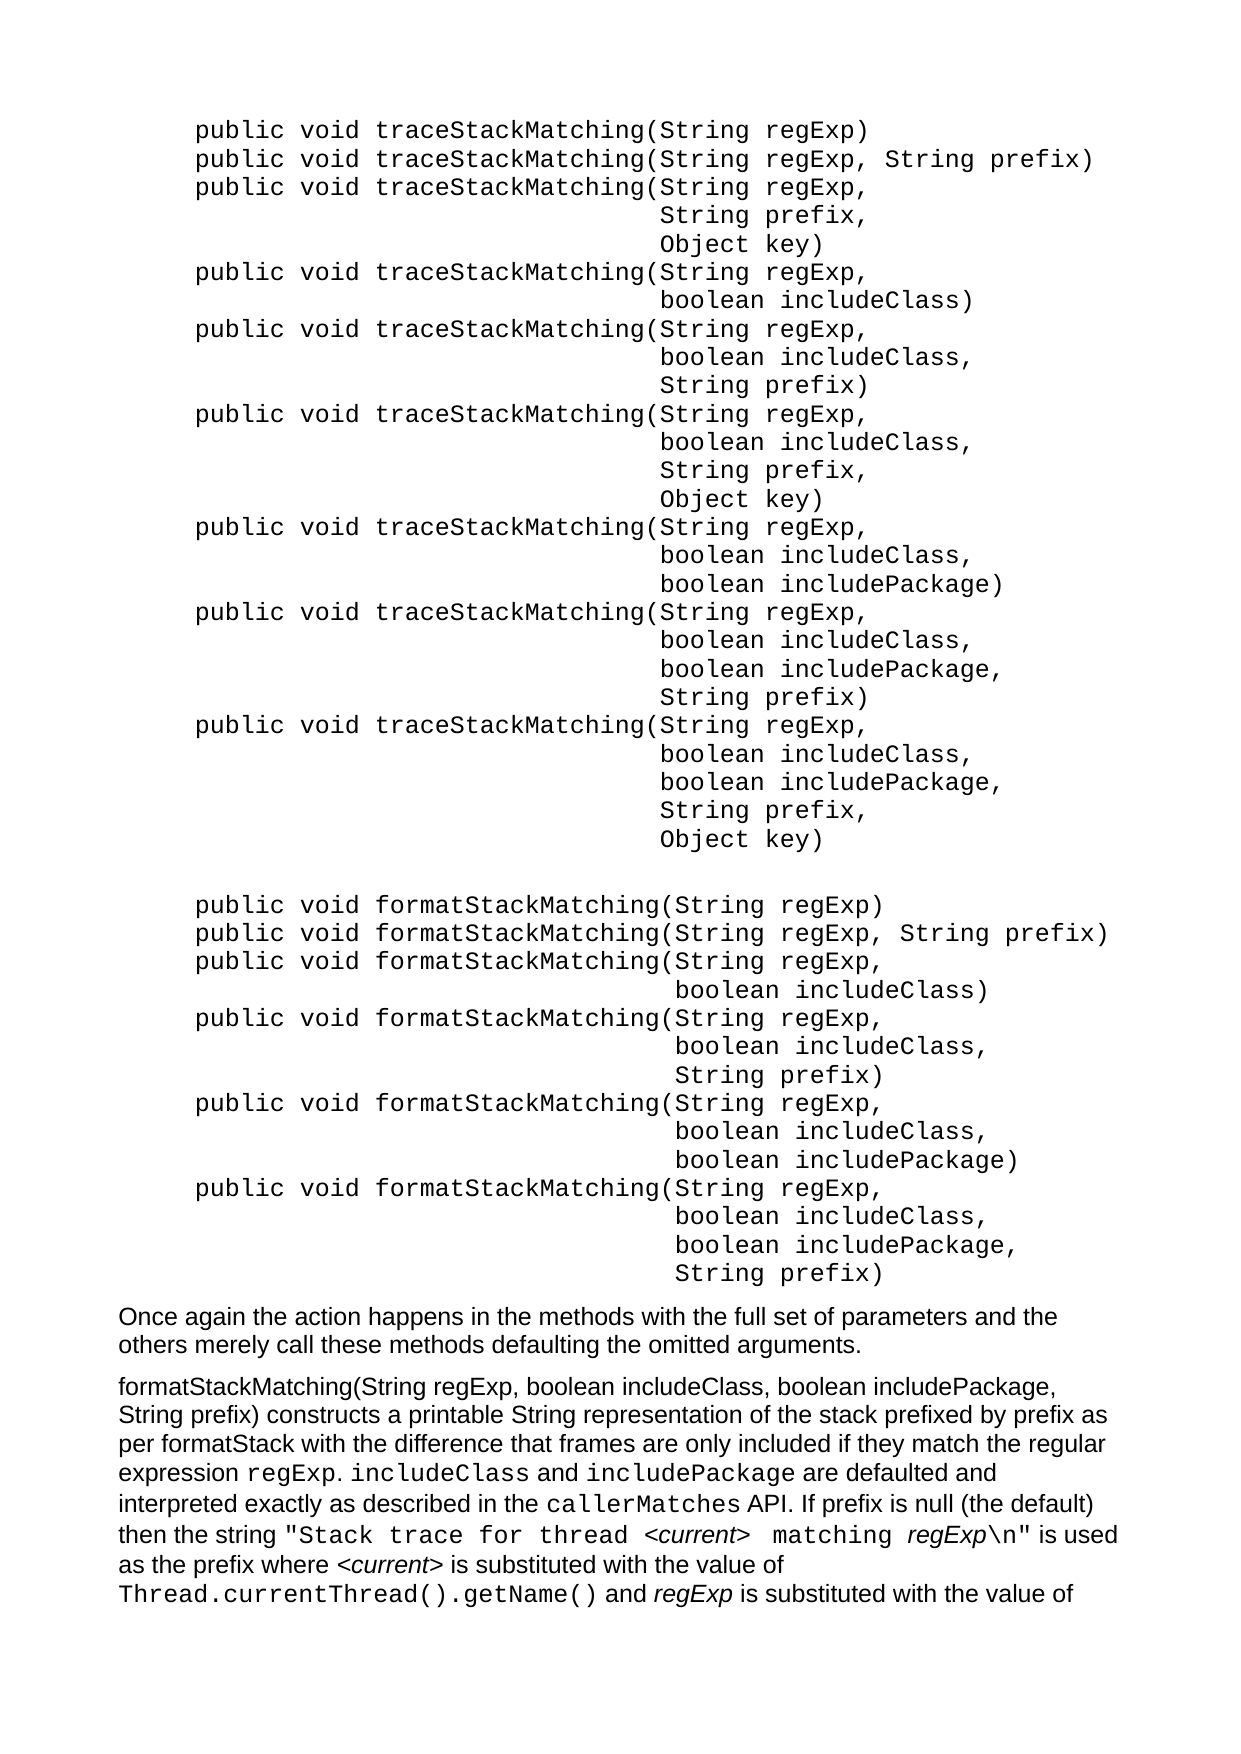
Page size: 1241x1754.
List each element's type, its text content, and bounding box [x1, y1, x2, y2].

text public void formatStackMatching(String regExp) public void formatStackMatching(String regExp, String prefix) public void formatStackMatching(String regExp, boolean includeClass) public void formatStackMatching(String regExp, boolean includeClass, String prefix) public void formatStackMatching(String regExp, boolean includeClass, boolean includePackage) public void formatStackMatching(String regExp, boolean includeClass, boolean includePackage, String prefix) [194, 892, 1122, 1289]
text Once again the action happens in the methods with the full set of parameters and the others merely call these methods defaulting the omitted arguments. [118, 1301, 1122, 1359]
text public void traceStackMatching(String regExp) public void traceStackMatching(String regExp, String prefix) public void traceStackMatching(String regExp, String prefix, Object key) public void traceStackMatching(String regExp, boolean includeClass) public void traceStackMatching(String regExp, boolean includeClass, String prefix) public void traceStackMatching(String regExp, boolean includeClass, String prefix, Object key) public void traceStackMatching(String regExp, boolean includeClass, boolean includePackage) public void traceStackMatching(String regExp, boolean includeClass, boolean includePackage, String prefix) public void traceStackMatching(String regExp, boolean includeClass, boolean includePackage, String prefix, Object key) [194, 118, 1122, 855]
text formatStackMatching(String regExp, boolean includeClass, boolean includePackage, String prefix) constructs a printable String representation of the stack prefixed by prefix as per formatStack with the difference that frames are only included if they match the regular expression regExp. includeClass and includePackage are defaulted and interpreted exactly as described in the callerMatches API. If prefix is null (the default) then the string "Stack trace for thread <current> matching regExp\n" is used as the prefix where <current> is substituted with the value of Thread.currentThread().getName() and regExp is substituted with the value of [118, 1371, 1122, 1610]
